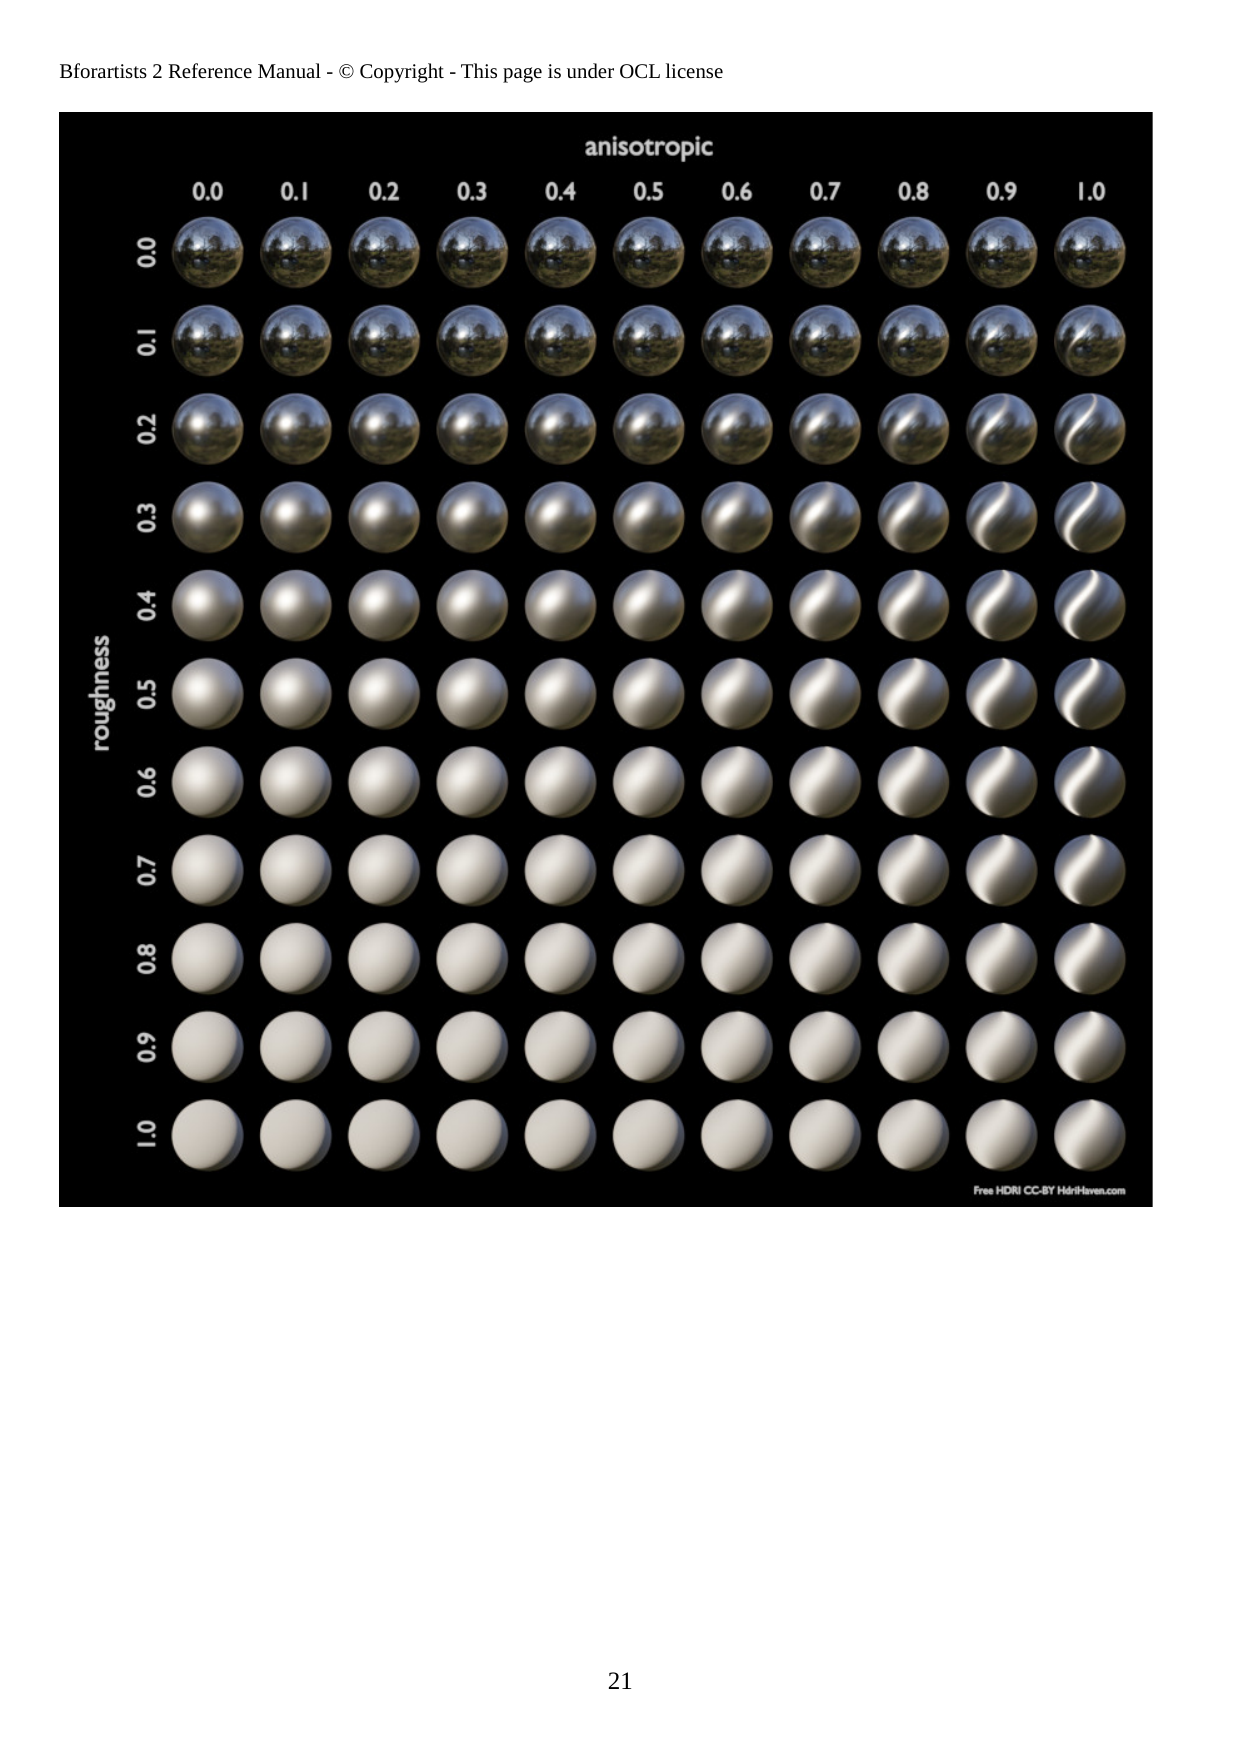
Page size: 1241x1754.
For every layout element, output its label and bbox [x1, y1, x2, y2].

picture [59, 112, 1153, 1207]
